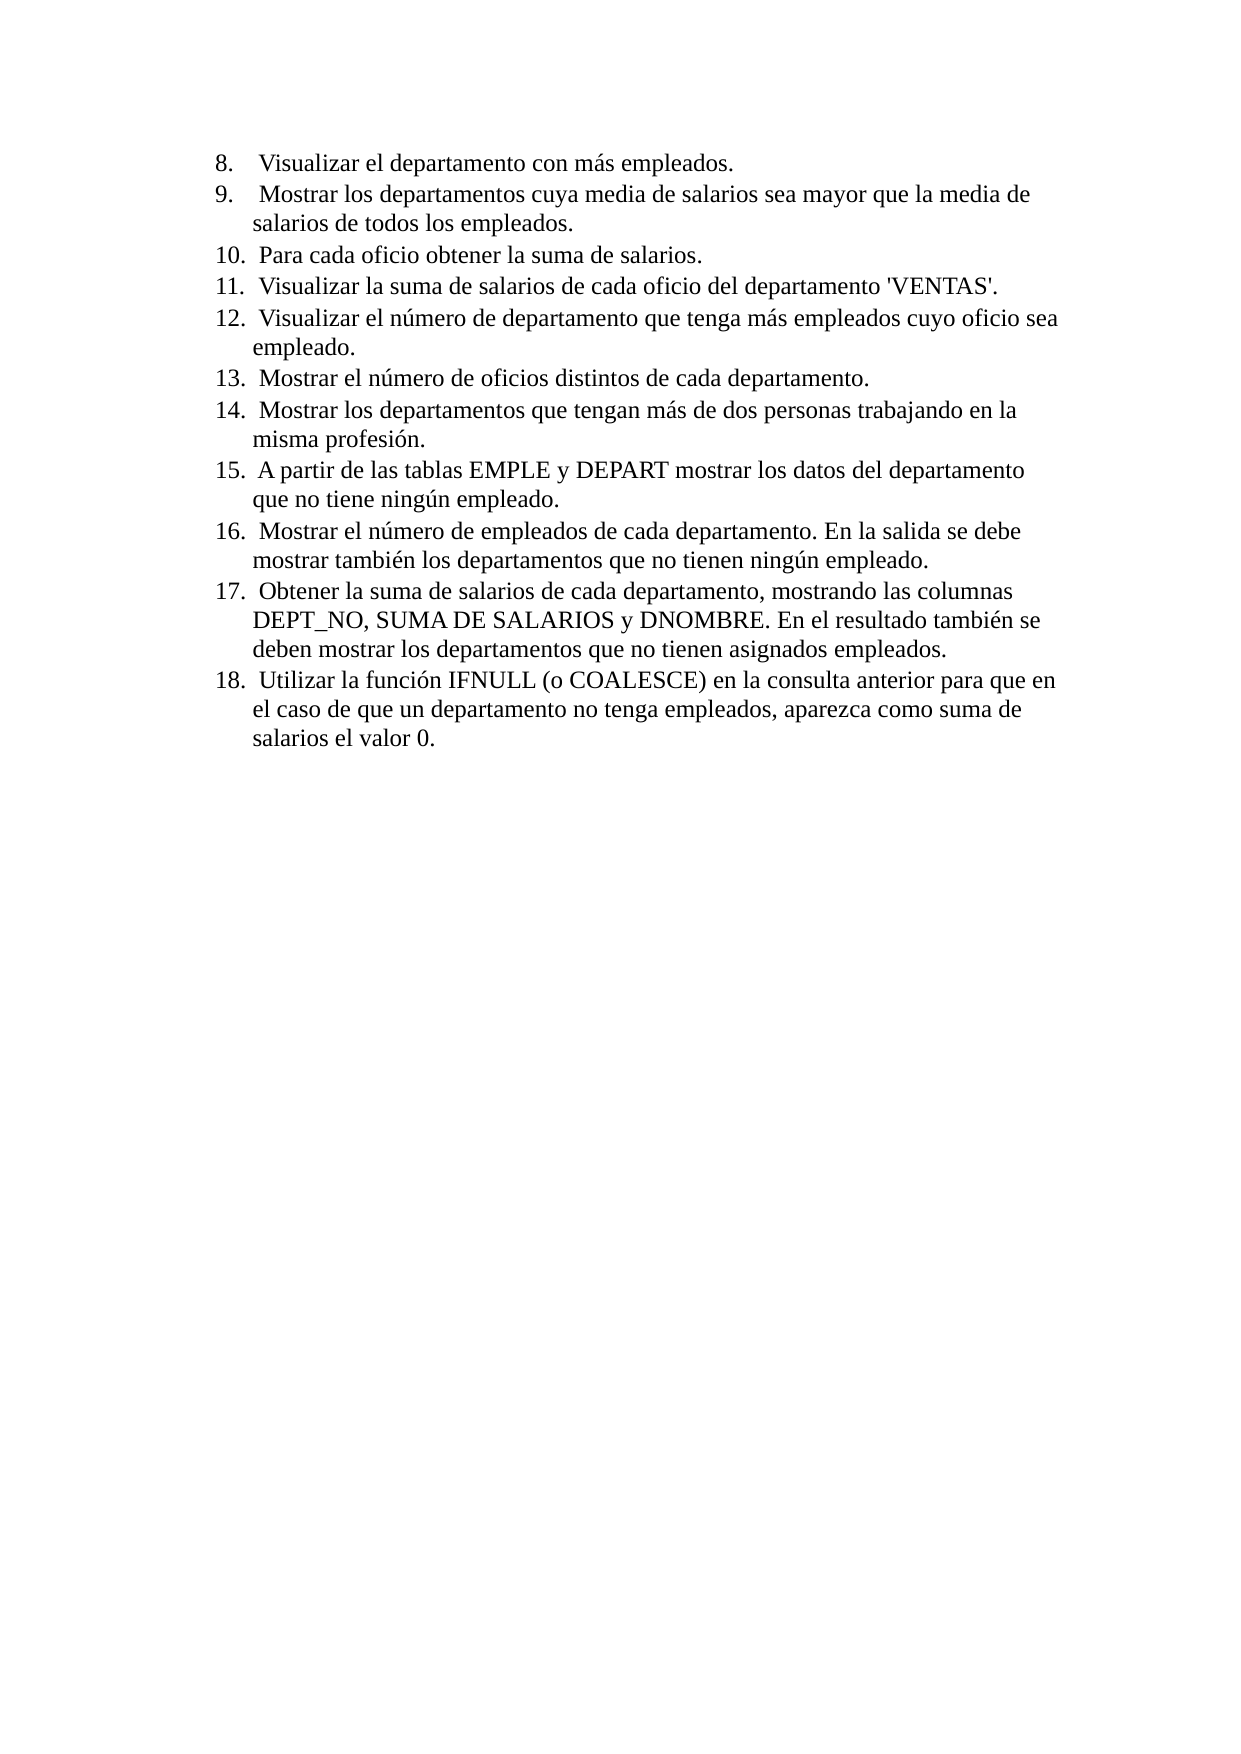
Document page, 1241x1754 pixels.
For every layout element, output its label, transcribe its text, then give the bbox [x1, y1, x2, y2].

list Mostrar los departamentos que tengan más de dos personas trabajando en la misma profesión. [215, 395, 1063, 453]
list Para cada oficio obtener la suma de salarios. [215, 240, 1063, 268]
list Visualizar el número de departamento que tenga más empleados cuyo oficio sea empleado. [215, 303, 1063, 361]
list A partir de las tablas EMPLE y DEPART mostrar los datos del departamento que no tiene ningún empleado. [215, 456, 1063, 513]
list Visualizar la suma de salarios de cada oficio del departamento 'VENTAS'. [215, 271, 1063, 300]
list Utilizar la función IFNULL (o COALESCE) en la consulta anterior para que en el caso de que un departamento no tenga empleados, aparezca como suma de salarios el valor 0. [215, 666, 1063, 752]
list Mostrar los departamentos cuya media de salarios sea mayor que la media de salarios de todos los empleados. [215, 179, 1063, 237]
list Visualizar el departamento con más empleados. [215, 148, 1063, 176]
list Obtener la suma de salarios de cada departamento, mostrando las columnas DEPT_NO, SUMA DE SALARIOS y DNOMBRE. En el resultado también se deben mostrar los departamentos que no tienen asignados empleados. [215, 576, 1063, 663]
list Mostrar el número de oficios distintos de cada departamento. [215, 363, 1063, 392]
list Mostrar el número de empleados de cada departamento. En la salida se debe mostrar también los departamentos que no tienen ningún empleado. [215, 516, 1063, 573]
